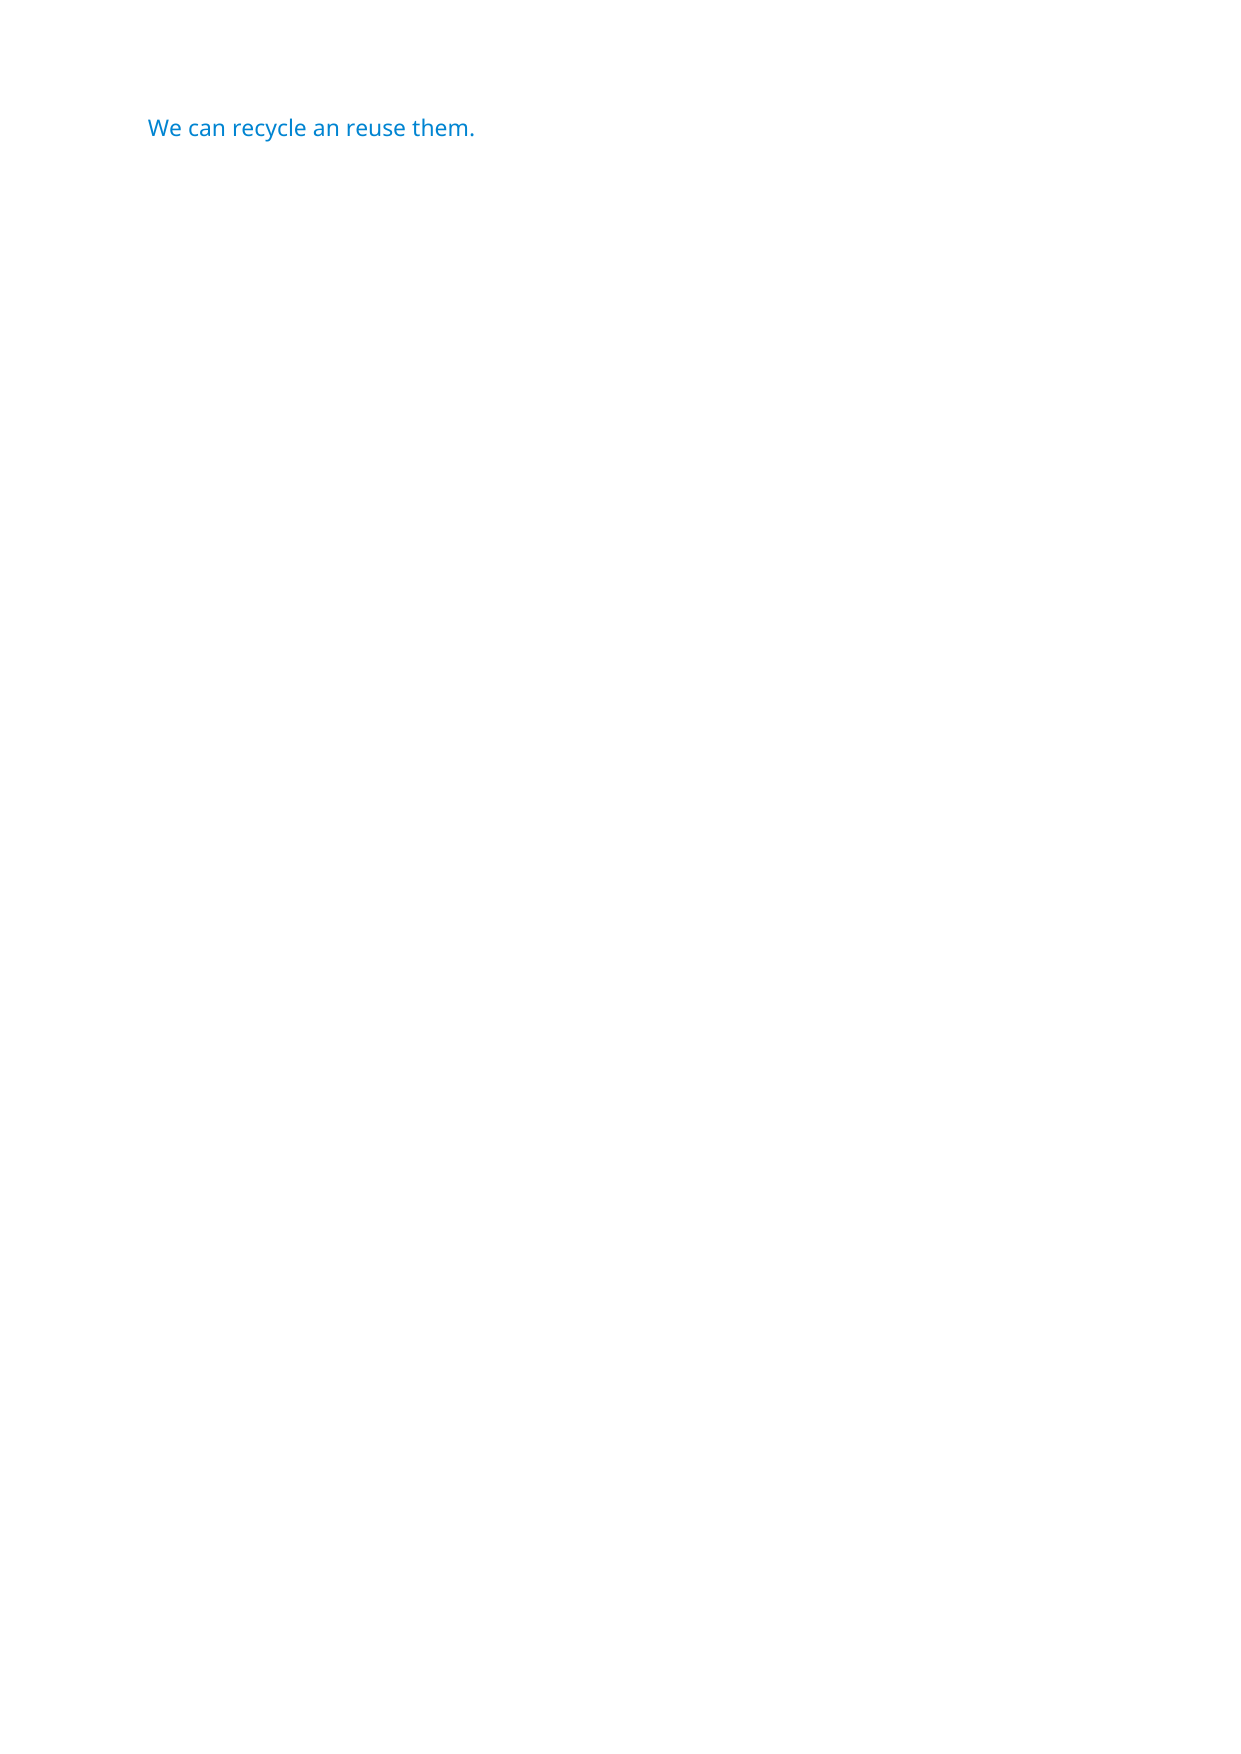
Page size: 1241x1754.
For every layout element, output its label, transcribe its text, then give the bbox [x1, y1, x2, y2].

text We can recycle an reuse them. [148, 112, 1125, 144]
